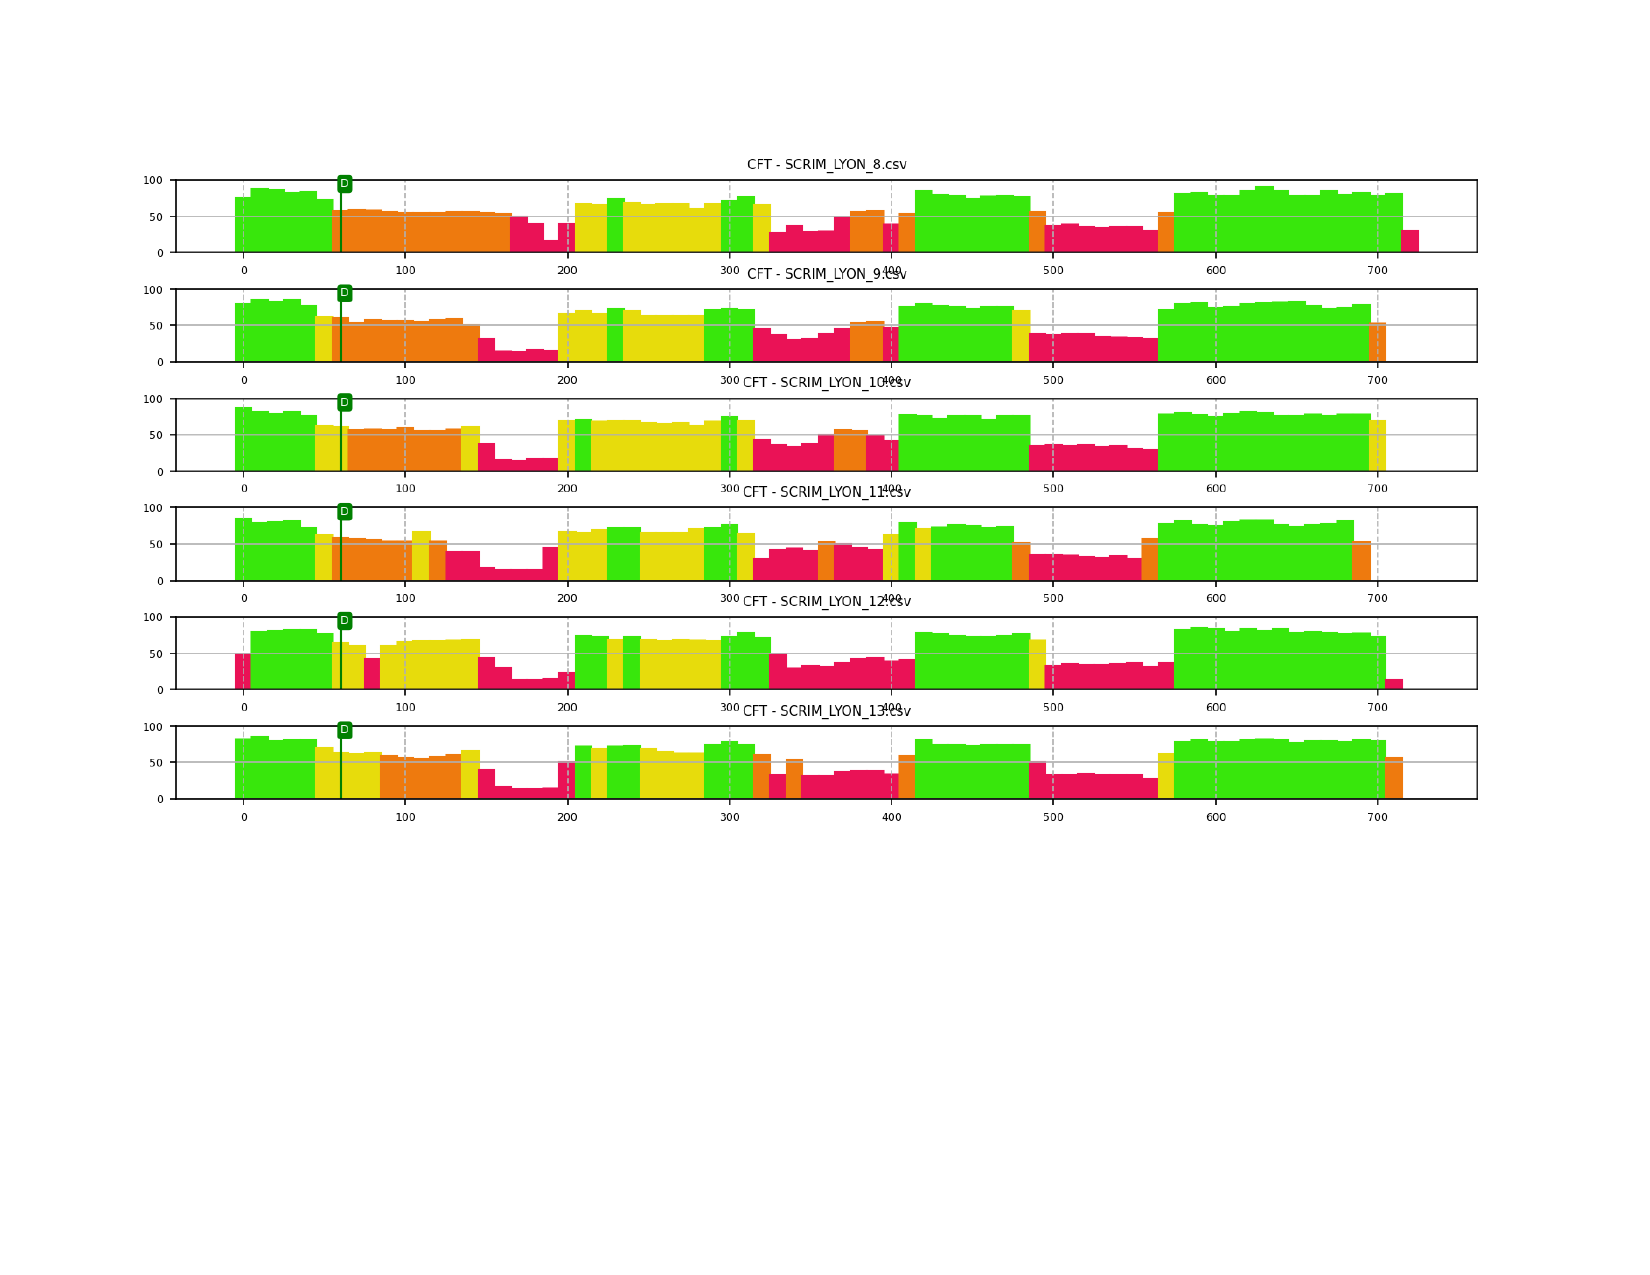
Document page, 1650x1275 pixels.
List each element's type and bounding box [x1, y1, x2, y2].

picture [118, 146, 1532, 844]
